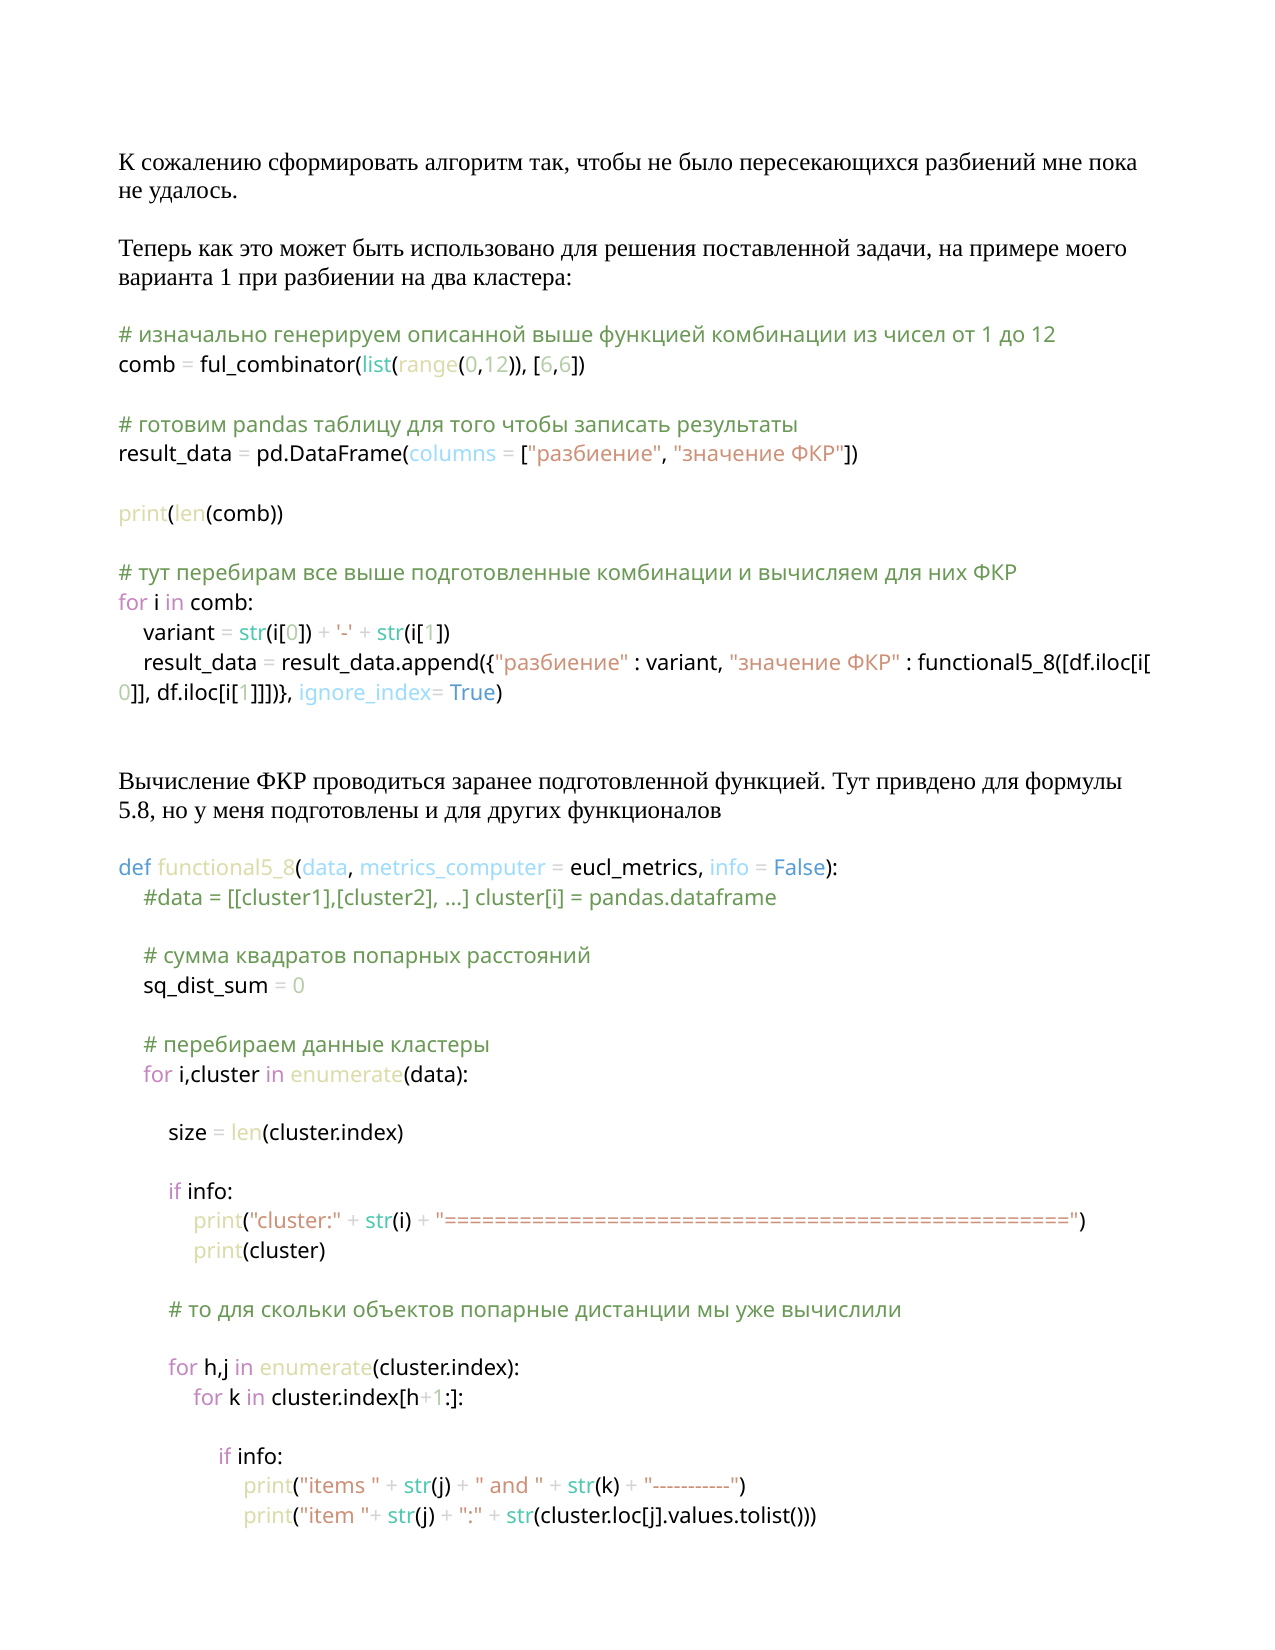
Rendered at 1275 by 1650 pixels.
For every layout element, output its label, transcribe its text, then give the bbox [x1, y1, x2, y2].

text # изначально генерируем описанной выше функцией комбинации из чисел от 1 до 12 [118, 319, 1157, 349]
text result_data = pd.DataFrame(columns = ["разбиение", "значение ФКР"]) [118, 438, 1157, 468]
text for h,j in enumerate(cluster.index): [118, 1352, 1157, 1382]
text Теперь как это может быть использовано для решения поставленной задачи, на примере моего варианта 1 при разбиении на два кластера: [118, 233, 1157, 291]
text # тут перебирам все выше подготовленные комбинации и вычисляем для них ФКР [118, 557, 1157, 587]
text if info: [118, 1176, 1157, 1206]
text # сумма квадратов попарных расстояний [118, 941, 1157, 970]
text for k in cluster.index[h+1:]: [118, 1382, 1157, 1412]
text print(len(comb)) [118, 498, 1157, 528]
text # перебираем данные кластеры [118, 1029, 1157, 1059]
text print("cluster:" + str(i) + "==================================================") [118, 1206, 1157, 1235]
text for i in comb: [118, 587, 1157, 617]
text print("item "+ str(j) + ":" + str(cluster.loc[j].values.tolist())) [118, 1500, 1157, 1530]
text #data = [[cluster1],[cluster2], ...] cluster[i] = pandas.dataframe [118, 882, 1157, 912]
text # то для скольки объектов попарные дистанции мы уже вычислили [118, 1294, 1157, 1324]
text def functional5_8(data, metrics_computer = eucl_metrics, info = False): [118, 852, 1157, 882]
text for i,cluster in enumerate(data): [118, 1059, 1157, 1088]
text К сожалению сформировать алгоритм так, чтобы не было пересекающихся разбиений мне пока не удалось. [118, 147, 1157, 204]
text comb = ful_combinator(list(range(0,12)), [6,6]) [118, 349, 1157, 379]
text variant = str(i[0]) + '-' + str(i[1]) [118, 617, 1157, 647]
text Вычисление ФКР проводиться заранее подготовленной функцией. Тут привдено для формулы 5.8, но у меня подготовлены и для других функционалов [118, 766, 1157, 823]
text result_data = result_data.append({"разбиение" : variant, "значение ФКР" : functional5_8([df.iloc[i[0]], df.iloc[i[1]]])}, ignore_index= True) [118, 647, 1157, 706]
text size = len(cluster.index) [118, 1117, 1157, 1147]
text print(cluster) [118, 1235, 1157, 1265]
text sq_dist_sum = 0 [118, 970, 1157, 1000]
text # готовим pandas таблицу для того чтобы записать результаты [118, 409, 1157, 438]
text if info: [118, 1441, 1157, 1471]
text print("items " + str(j) + " and " + str(k) + "-----------") [118, 1471, 1157, 1500]
